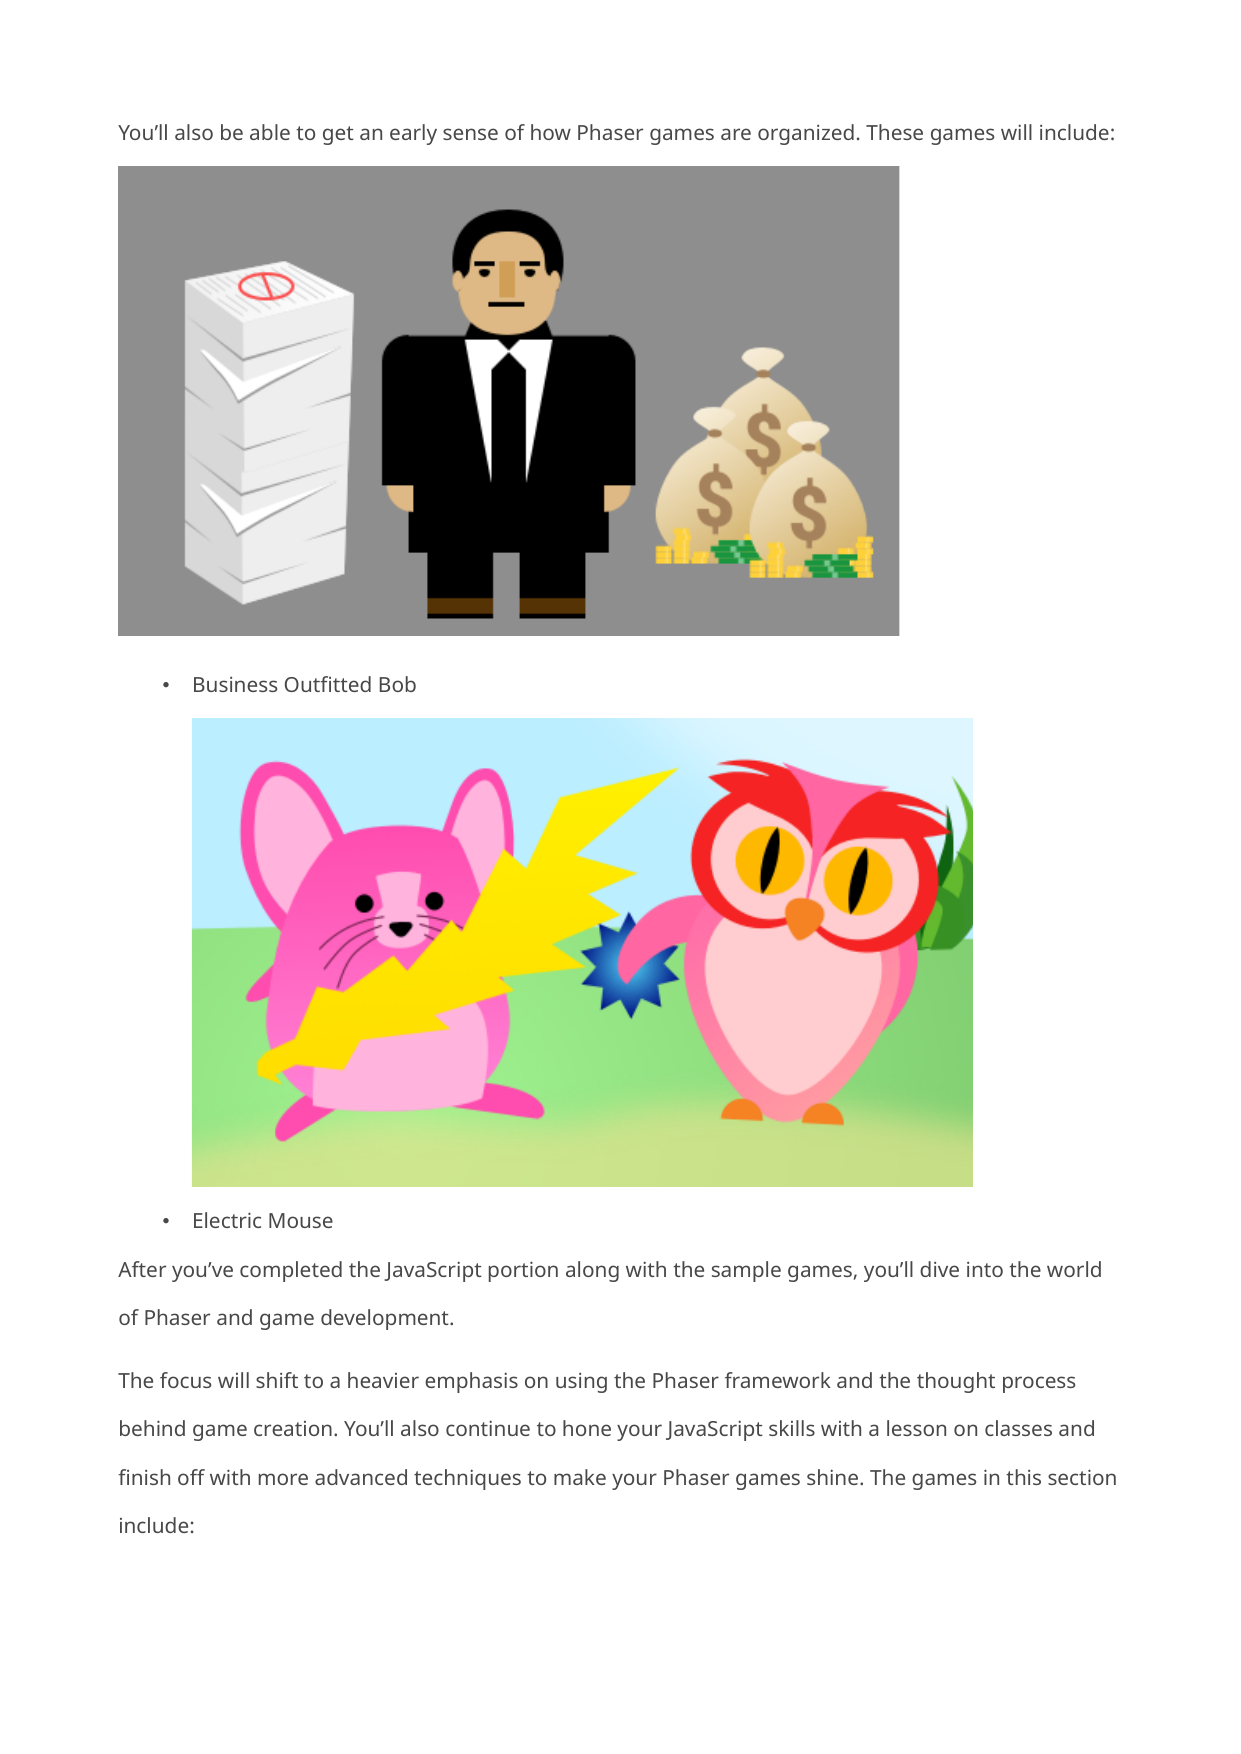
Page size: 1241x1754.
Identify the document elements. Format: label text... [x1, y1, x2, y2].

picture [191, 718, 973, 1187]
text After you’ve completed the JavaScript portion along with the sample games, you’ll dive into the world of Phaser and game development. [118, 1255, 1122, 1332]
list Electric Mouse [162, 1207, 1122, 1235]
list Business Outfitted Bob [162, 670, 1122, 1187]
text You’ll also be able to get an early sense of how Phaser games are organized. These games will include: [118, 118, 1122, 635]
picture [118, 166, 900, 636]
text The focus will shift to a heavier emphasis on using the Phaser framework and the thought process behind game creation. You’ll also continue to hone your JavaScript skills with a lesson on classes and finish off with more advanced techniques to make your Phaser games shine. The games in this section include: [118, 1366, 1122, 1540]
